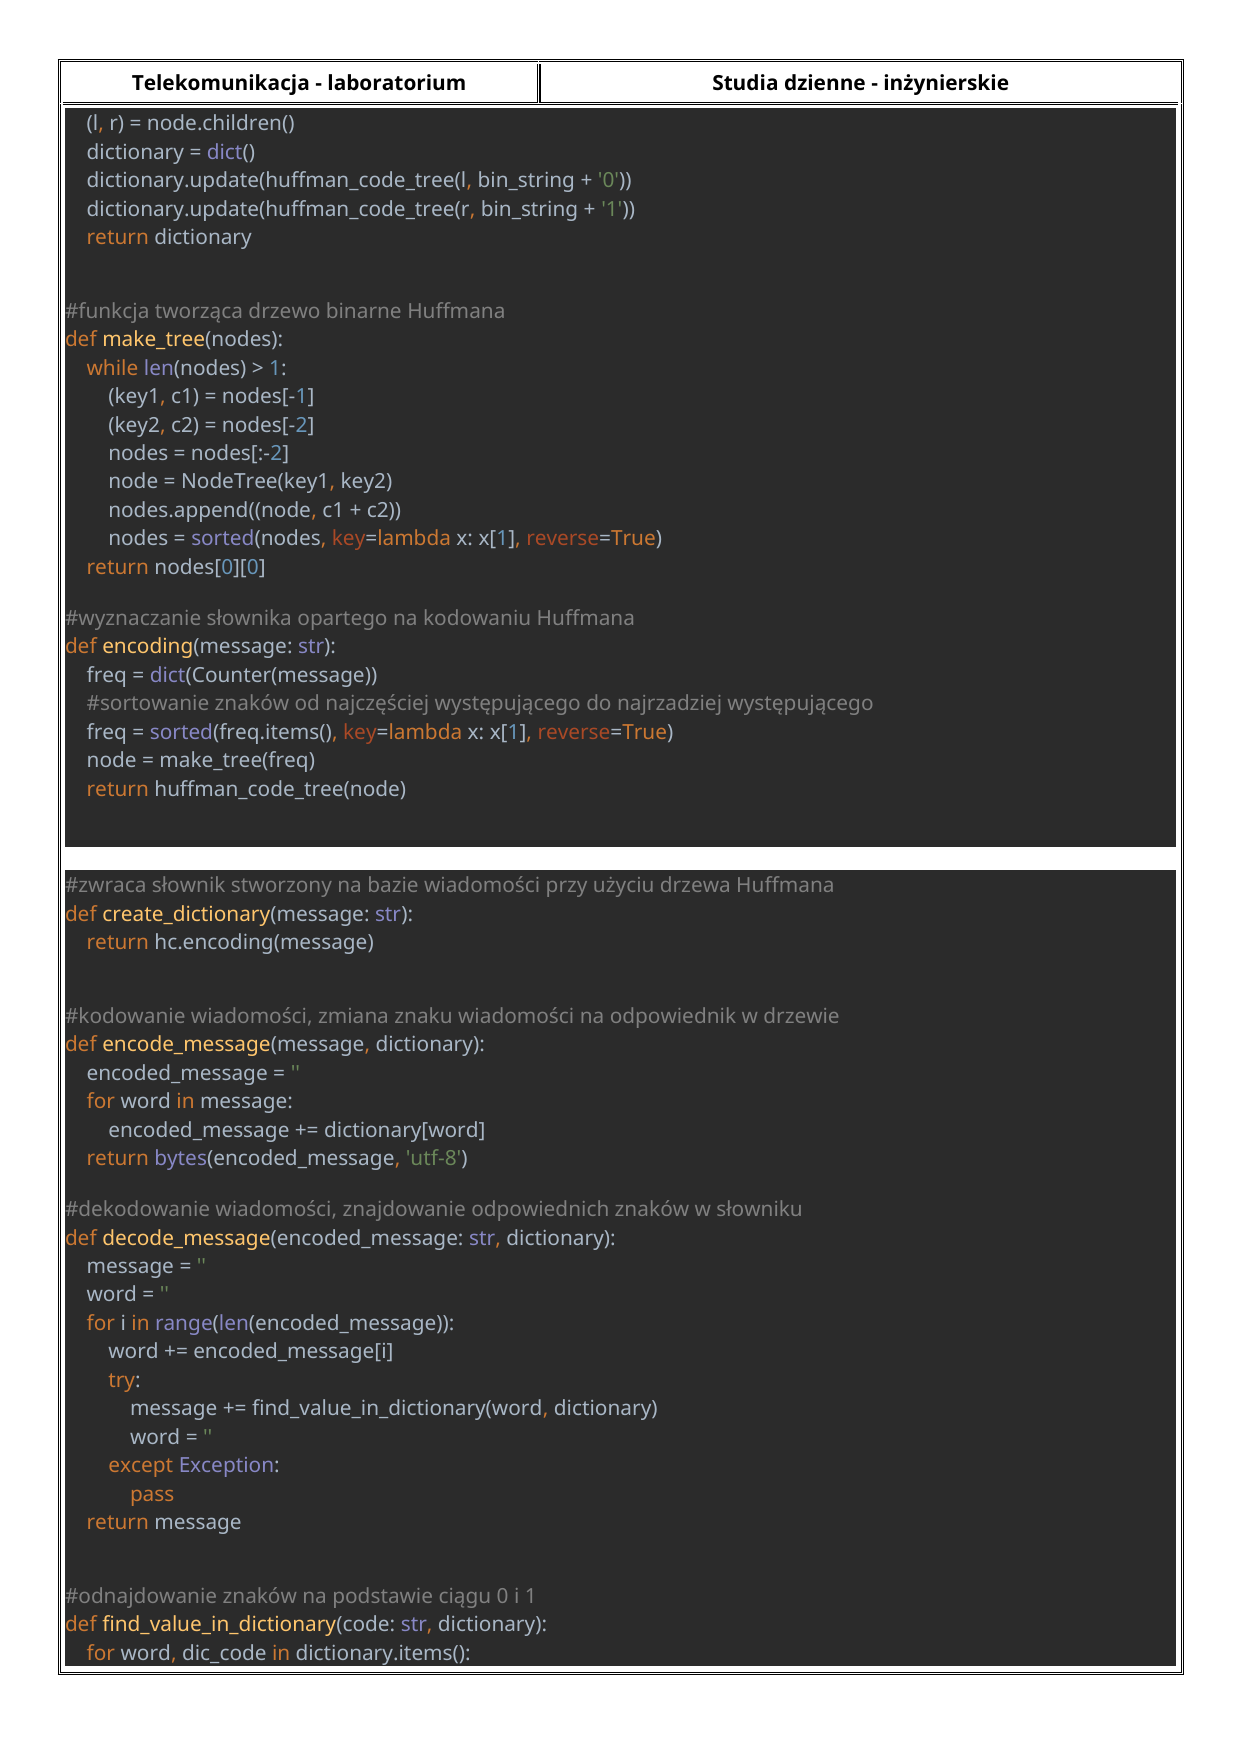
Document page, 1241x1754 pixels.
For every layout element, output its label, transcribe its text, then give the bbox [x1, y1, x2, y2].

table_cell (l, r) = node.children() dictionary = dict() dictionary.update(huffman_code_tree(l, bin_string + '0')) dictionary.update(huffman_code_tree(r, bin_string + '1')) return dictionary #funkcja tworząca drzewo binarne Huffmana def make_tree(nodes): while len(nodes) > 1: (key1, c1) = nodes[-1] (key2, c2) = nodes[-2] nodes = nodes[:-2] node = NodeTree(key1, key2) nodes.append((node, c1 + c2)) nodes = sorted(nodes, key=lambda x: x[1], reverse=True) return nodes[0][0] #wyznaczanie słownika opartego na kodowaniu Huffmana def encoding(message: str): freq = dict(Counter(message)) #sortowanie znaków od najczęściej występującego do najrzadziej występującego freq = sorted(freq.items(), key=lambda x: x[1], reverse=True) node = make_tree(freq) return huffman_code_tree(node) #zwraca słownik stworzony na bazie wiadomości przy użyciu drzewa Huffmana def create_dictionary(message: str): return hc.encoding(message) #kodowanie wiadomości, zmiana znaku wiadomości na odpowiednik w drzewie def encode_message(message, dictionary): encoded_message = '' for word in message: encoded_message += dictionary[word] return bytes(encoded_message, 'utf-8') #dekodowanie wiadomości, znajdowanie odpowiednich znaków w słowniku def decode_message(encoded_message: str, dictionary): message = '' word = '' for i in range(len(encoded_message)): word += encoded_message[i] try: message += find_value_in_dictionary(word, dictionary) word = '' except Exception: pass return message #odnajdowanie znaków na podstawie ciągu 0 i 1 def find_value_in_dictionary(code: str, dictionary): for word, dic_code in dictionary.items(): [59, 102, 1182, 1672]
table_header Telekomunikacja - laboratorium [59, 60, 539, 102]
table_header Studia dzienne - inżynierskie [539, 62, 1181, 102]
